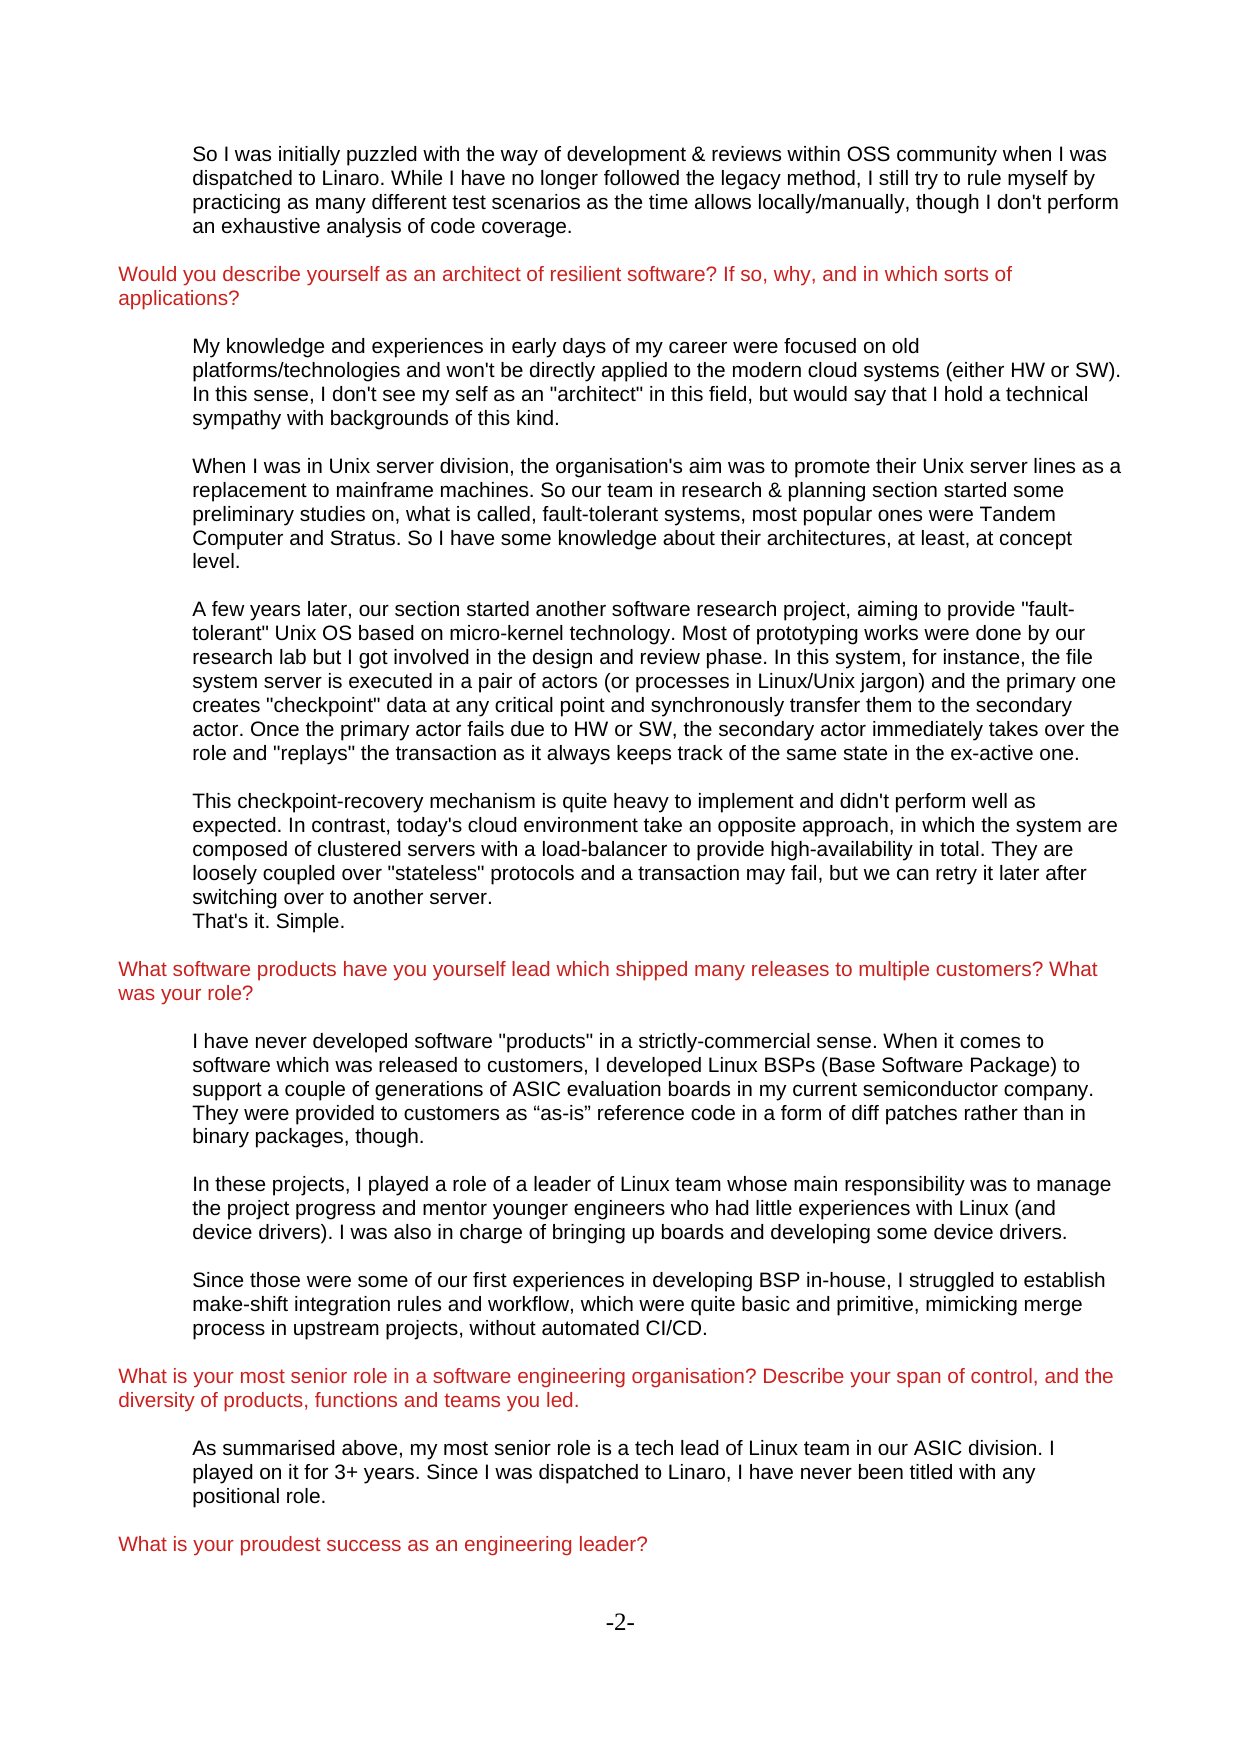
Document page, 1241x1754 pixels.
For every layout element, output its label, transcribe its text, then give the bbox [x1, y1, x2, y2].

text When I was in Unix server division, the organisation's aim was to promote their Unix server lines as a replacement to mainframe machines. So our team in research & planning section started some preliminary studies on, what is called, fault-tolerant systems, most popular ones were Tandem Computer and Stratus. So I have some knowledge about their architectures, at least, at concept level. [192, 453, 1122, 573]
text So I was initially puzzled with the way of development & reviews within OSS community when I was dispatched to Linaro. While I have no longer followed the legacy method, I still try to rule myself by practicing as many different test scenarios as the time allows locally/manually, though I don't perform an exhaustive analysis of code coverage. [192, 142, 1122, 238]
text What software products have you yourself lead which shipped many releases to multiple customers? What was your role? [118, 957, 1122, 1004]
text As summarised above, my most senior role is a tech lead of Linux team in our ASIC division. I played on it for 3+ years. Since I was dispatched to Linaro, I have never been titled with any positional role. [192, 1436, 1122, 1508]
text Would you describe yourself as an architect of resilient software? If so, why, and in which sorts of applications? [118, 262, 1122, 310]
text This checkpoint-recovery mechanism is quite heavy to implement and didn't perform well as expected. In contrast, today's cloud environment take an opposite approach, in which the system are composed of clustered servers with a load-balancer to provide high-availability in total. They are loosely coupled over "stateless" protocols and a transaction may fail, but we can retry it later after switching over to another server. [192, 789, 1122, 909]
text I have never developed software "products" in a strictly-commercial sense. When it comes to software which was released to customers, I developed Linux BSPs (Base Software Package) to support a couple of generations of ASIC evaluation boards in my current semiconductor company. They were provided to customers as “as-is” reference code in a form of diff patches rather than in binary packages, though. [192, 1028, 1122, 1148]
text What is your most senior role in a software engineering organisation? Describe your span of control, and the diversity of products, functions and teams you led. [118, 1364, 1122, 1412]
text A few years later, our section started another software research project, aiming to provide "fault-tolerant" Unix OS based on micro-kernel technology. Most of prototyping works were done by our research lab but I got involved in the design and review phase. In this system, for instance, the file system server is executed in a pair of actors (or processes in Linux/Unix jargon) and the primary one creates "checkpoint" data at any critical point and synchronously transfer them to the secondary actor. Once the primary actor fails due to HW or SW, the secondary actor immediately takes over the role and "replays" the transaction as it always keeps track of the same state in the ex-active one. [192, 597, 1122, 765]
text My knowledge and experiences in early days of my career were focused on old platforms/technologies and won't be directly applied to the modern cloud systems (either HW or SW). In this sense, I don't see my self as an "architect" in this field, but would say that I hold a technical sympathy with backgrounds of this kind. [192, 334, 1122, 429]
text Since those were some of our first experiences in developing BSP in-house, I struggled to establish make-shift integration rules and workflow, which were quite basic and primitive, mimicking merge process in upstream projects, without automated CI/CD. [192, 1268, 1122, 1340]
text What is your proudest success as an engineering leader? [118, 1532, 1122, 1556]
text That's it. Simple. [192, 909, 1122, 933]
text In these projects, I played a role of a leader of Linux team whose main responsibility was to manage the project progress and mentor younger engineers who had little experiences with Linux (and device drivers). I was also in charge of bringing up boards and developing some device drivers. [192, 1172, 1122, 1244]
